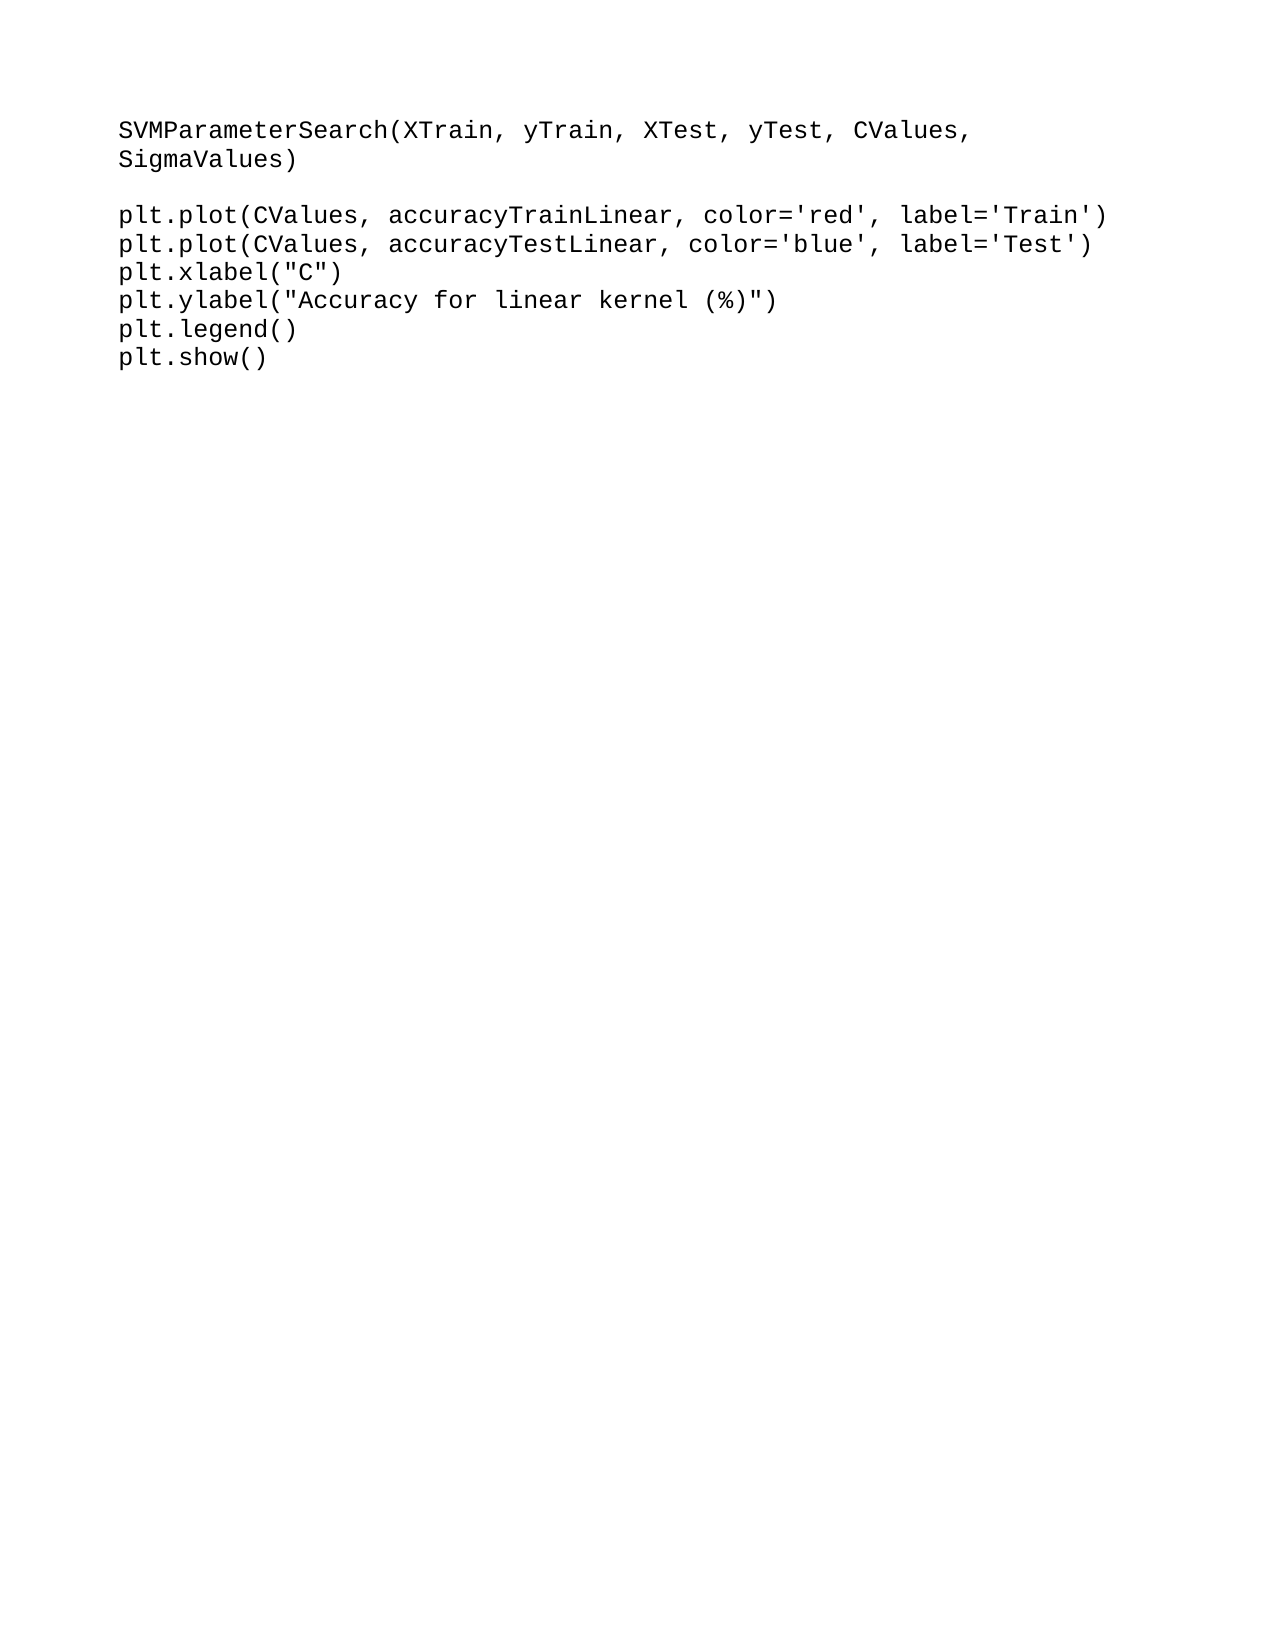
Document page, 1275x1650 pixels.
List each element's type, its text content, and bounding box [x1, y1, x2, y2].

text plt.xlabel("C") [118, 260, 1157, 288]
text plt.plot(CValues, accuracyTrainLinear, color='red', label='Train') [118, 203, 1157, 231]
text plt.legend() [118, 316, 1157, 345]
text plt.ylabel("Accuracy for linear kernel (%)") [118, 288, 1157, 316]
text plt.show() [118, 345, 1157, 373]
text plt.plot(CValues, accuracyTestLinear, color='blue', label='Test') [118, 231, 1157, 260]
text SVMParameterSearch(XTrain, yTrain, XTest, yTest, CValues, SigmaValues) [118, 118, 1157, 175]
